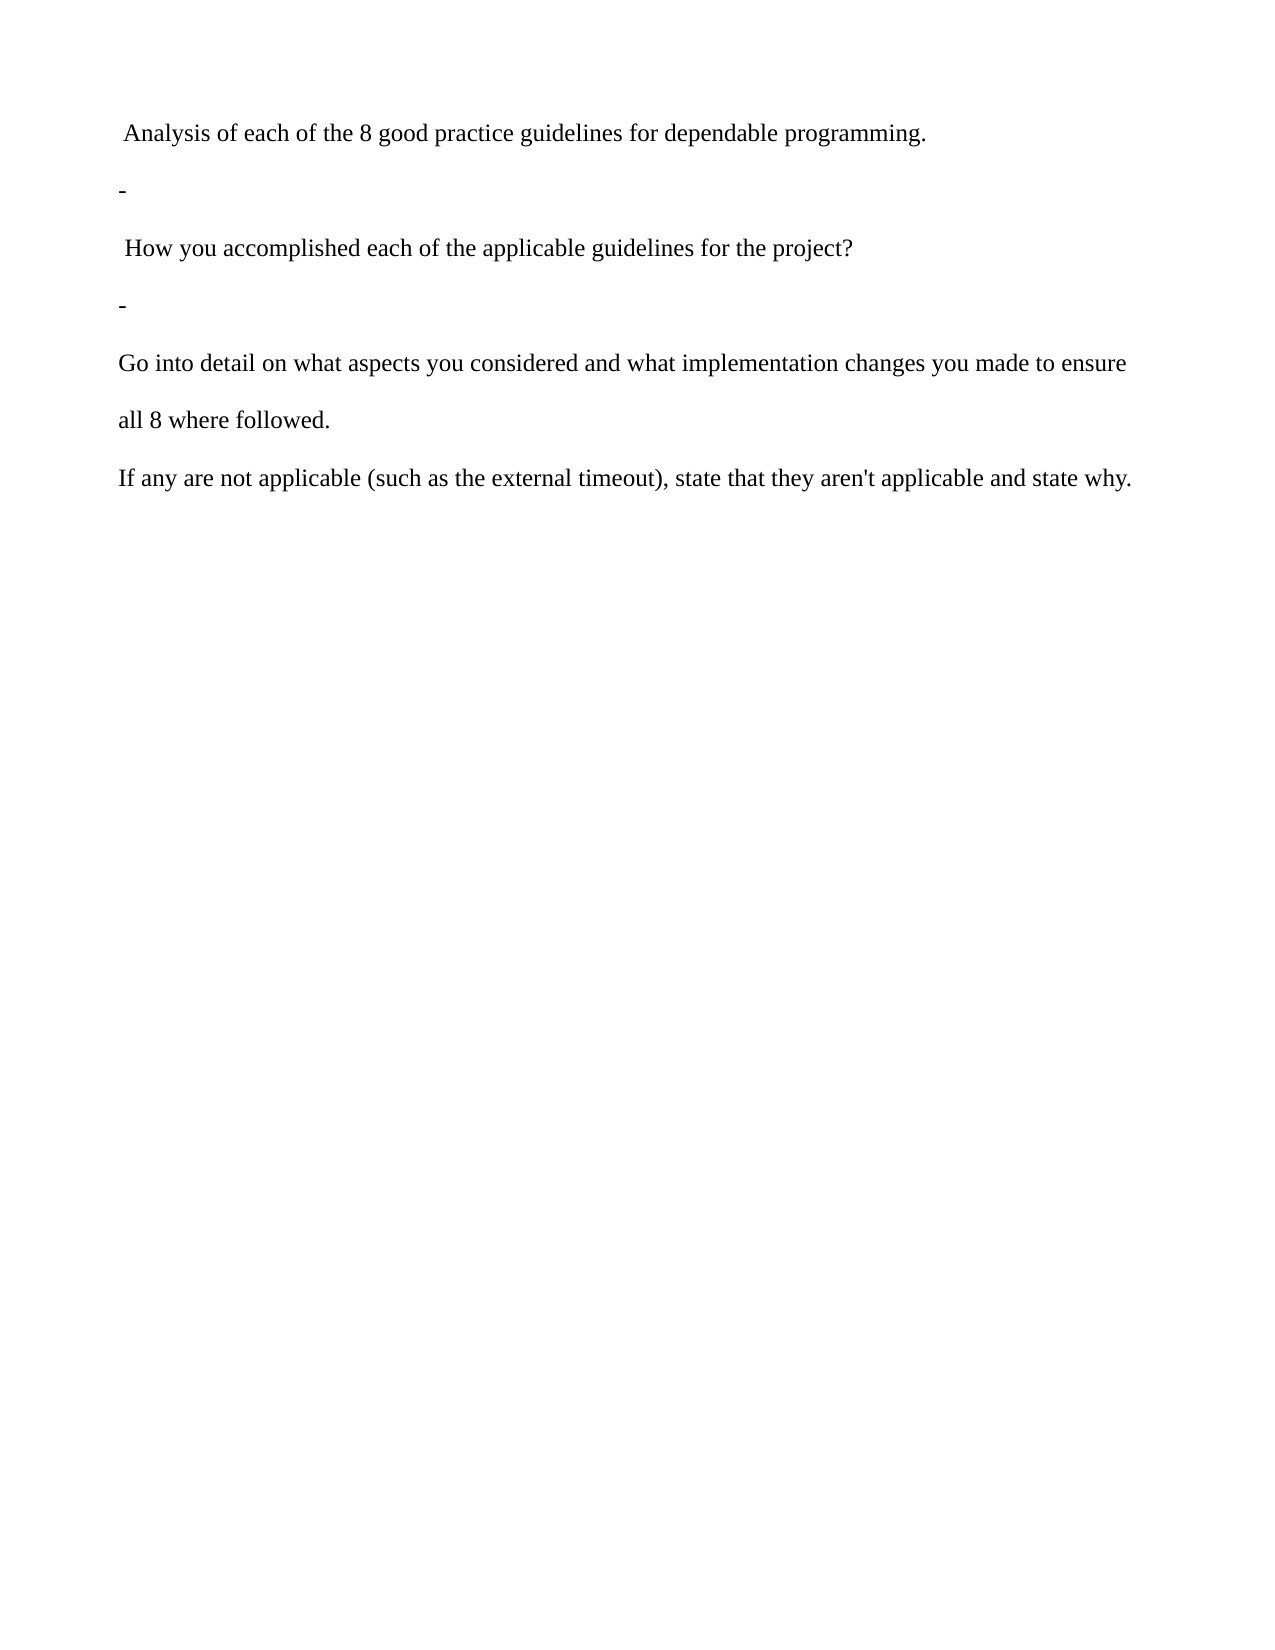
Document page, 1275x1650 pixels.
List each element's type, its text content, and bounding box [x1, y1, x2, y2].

text How you accomplished each of the applicable guidelines for the project? [118, 233, 1157, 262]
text Go into detail on what aspects you considered and what implementation changes you made to ensure all 8 where followed. [118, 348, 1157, 434]
text - [118, 291, 1157, 319]
text Analysis of each of the 8 good practice guidelines for dependable programming. [118, 118, 1157, 147]
text - [118, 176, 1157, 204]
text If any are not applicable (such as the external timeout), state that they aren't applicable and state why. [118, 463, 1157, 492]
